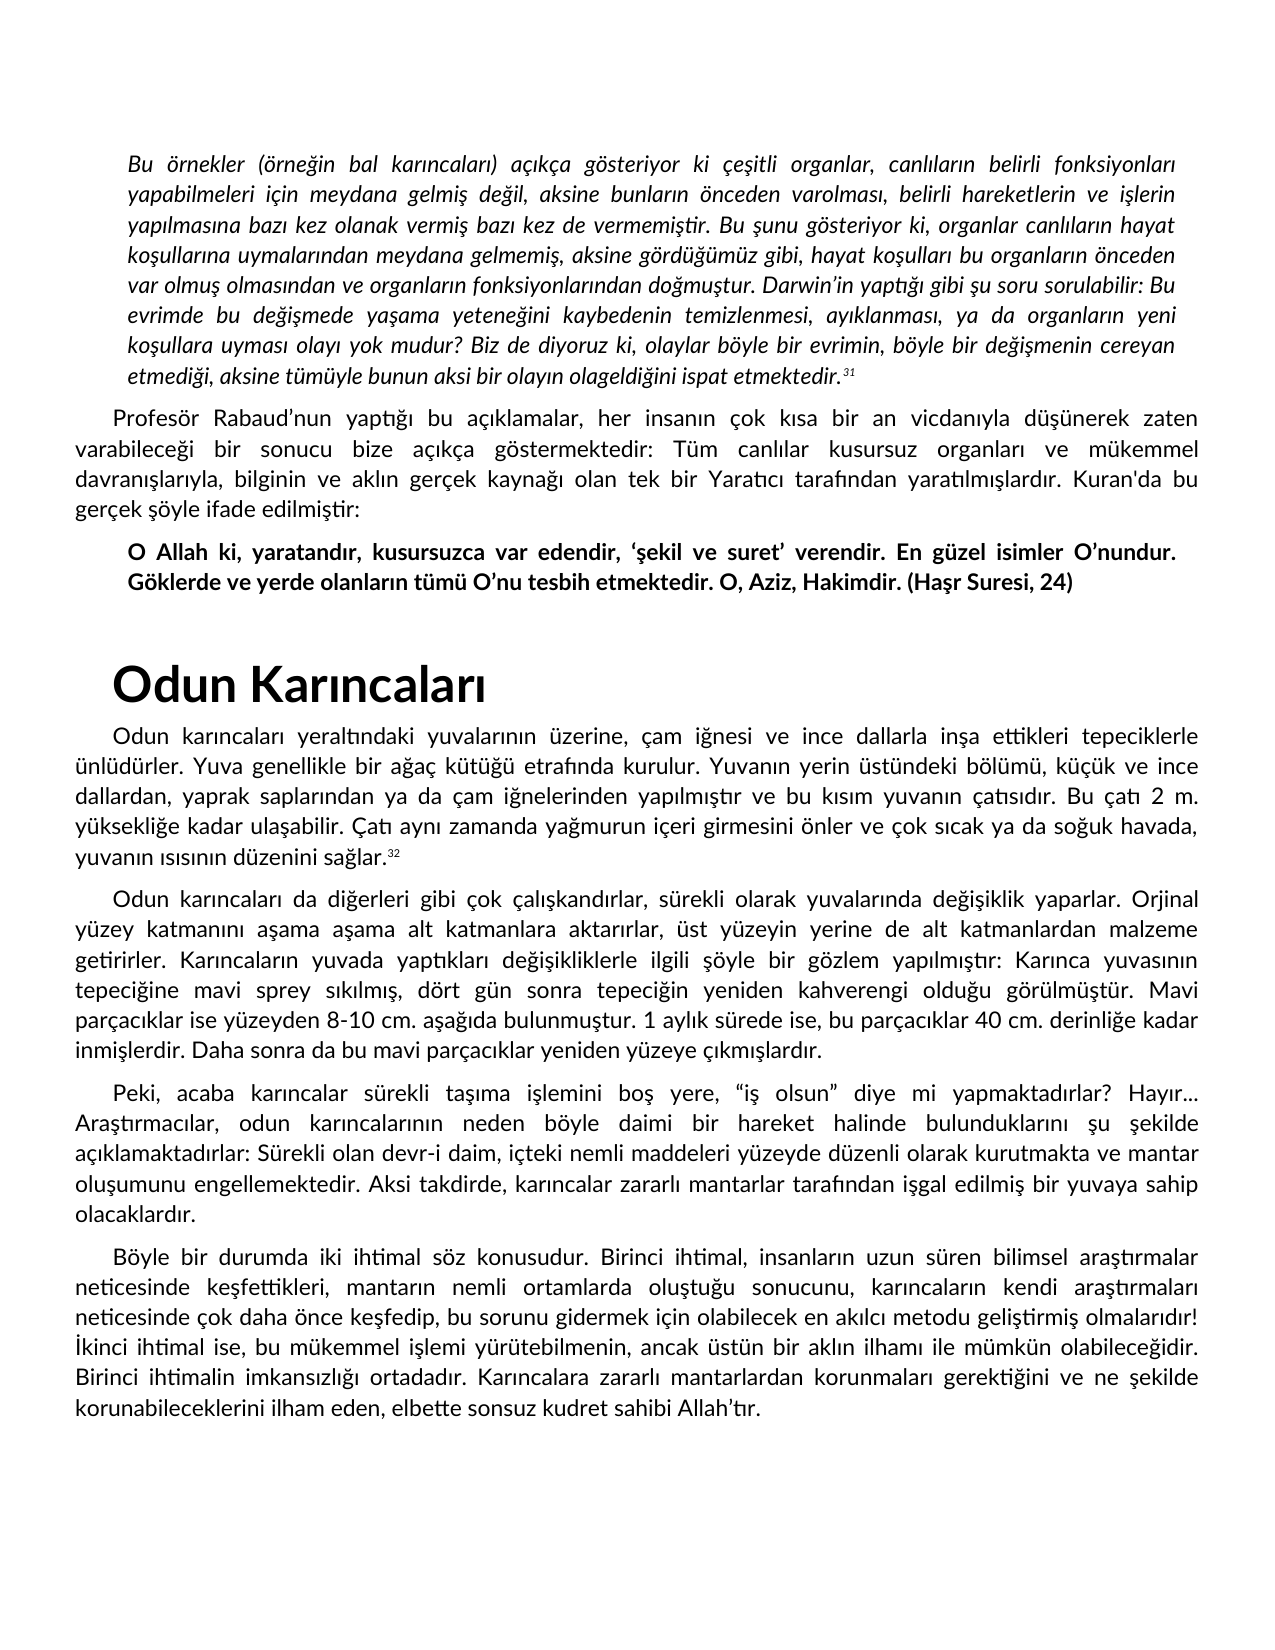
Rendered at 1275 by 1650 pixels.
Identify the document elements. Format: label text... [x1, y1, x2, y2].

text Böyle bir durumda iki ihtimal söz konusudur. Birinci ihtimal, insanların uzun süren bilimsel araştırmalar neticesinde keşfettikleri, mantarın nemli ortamlarda oluştuğu sonucunu, karıncaların kendi araştırmaları neticesinde çok daha önce keşfedip, bu sorunu gidermek için olabilecek en akılcı metodu geliştirmiş olmalarıdır! İkinci ihtimal ise, bu mükemmel işlemi yürütebilmenin, ancak üstün bir aklın ilhamı ile mümkün olabileceğidir. Birinci ihtimalin imkansızlığı ortadadır. Karıncalara zararlı mantarlardan korunmaları gerektiğini ve ne şekilde korunabileceklerini ilham eden, elbette sonsuz kudret sahibi Allah’tır. [75, 1242, 1200, 1421]
text Bu örnekler (örneğin bal karıncaları) açıkça gösteriyor ki çeşitli organlar, canlıların belirli fonksiyonları yapabilmeleri için meydana gelmiş değil, aksine bunların önceden varolması, belirli hareketlerin ve işlerin yapılmasına bazı kez olanak vermiş bazı kez de vermemiştir. Bu şunu gösteriyor ki, organlar canlıların hayat koşullarına uymalarından meydana gelmemiş, aksine gördüğümüz gibi, hayat koşulları bu organların önceden var olmuş olmasından ve organların fonksiyonlarından doğmuştur. Darwin’in yaptığı gibi şu soru sorulabilir: Bu evrimde bu değişmede yaşama yeteneğini kaybedenin temizlenmesi, ayıklanması, ya da organların yeni koşullara uyması olayı yok mudur? Biz de diyoruz ki, olaylar böyle bir evrimin, böyle bir değişmenin cereyan etmediği, aksine tümüyle bunun aksi bir olayın olageldiğini ispat etmektedir.31 [127, 150, 1177, 389]
subtitle Odun Karıncaları [112, 653, 1200, 713]
text Profesör Rabaud’nun yaptığı bu açıklamalar, her insanın çok kısa bir an vicdanıyla düşünerek zaten varabileceği bir sonucu bize açıkça göstermektedir: Tüm canlılar kusursuz organları ve mükemmel davranışlarıyla, bilginin ve aklın gerçek kaynağı olan tek bir Yaratıcı tarafından yaratılmışlardır. Kuran'da bu gerçek şöyle ifade edilmiştir: [75, 404, 1200, 522]
text O Allah ki, yaratandır, kusursuzca var edendir, ‘şekil ve suret’ verendir. En güzel isimler O’nundur. Göklerde ve yerde olanların tümü O’nu tesbih etmektedir. O, Aziz, Hakimdir. (Haşr Suresi, 24) [127, 537, 1177, 595]
text Peki, acaba karıncalar sürekli taşıma işlemini boş yere, “iş olsun” diye mi yapmaktadırlar? Hayır... Araştırmacılar, odun karıncalarının neden böyle daimi bir hareket halinde bulunduklarını şu şekilde açıklamaktadırlar: Sürekli olan devr-i daim, içteki nemli maddeleri yüzeyde düzenli olarak kurutmakta ve mantar oluşumunu engellemektedir. Aksi takdirde, karıncalar zararlı mantarlar tarafından işgal edilmiş bir yuvaya sahip olacaklardır. [75, 1079, 1200, 1227]
text Odun karıncaları yeraltındaki yuvalarının üzerine, çam iğnesi ve ince dallarla inşa ettikleri tepeciklerle ünlüdürler. Yuva genellikle bir ağaç kütüğü etrafında kurulur. Yuvanın yerin üstündeki bölümü, küçük ve ince dallardan, yaprak saplarından ya da çam iğnelerinden yapılmıştır ve bu kısım yuvanın çatısıdır. Bu çatı 2 m. yüksekliğe kadar ulaşabilir. Çatı aynı zamanda yağmurun içeri girmesini önler ve çok sıcak ya da soğuk havada, yuvanın ısısının düzenini sağlar.32 [75, 721, 1200, 870]
text Odun karıncaları da diğerleri gibi çok çalışkandırlar, sürekli olarak yuvalarında değişiklik yaparlar. Orjinal yüzey katmanını aşama aşama alt katmanlara aktarırlar, üst yüzeyin yerine de alt katmanlardan malzeme getirirler. Karıncaların yuvada yaptıkları değişikliklerle ilgili şöyle bir gözlem yapılmıştır: Karınca yuvasının tepeciğine mavi sprey sıkılmış, dört gün sonra tepeciğin yeniden kahverengi olduğu görülmüştür. Mavi parçacıklar ise yüzeyden 8-10 cm. aşağıda bulunmuştur. 1 aylık sürede ise, bu parçacıklar 40 cm. derinliğe kadar inmişlerdir. Daha sonra da bu mavi parçacıklar yeniden yüzeye çıkmışlardır. [75, 885, 1200, 1063]
